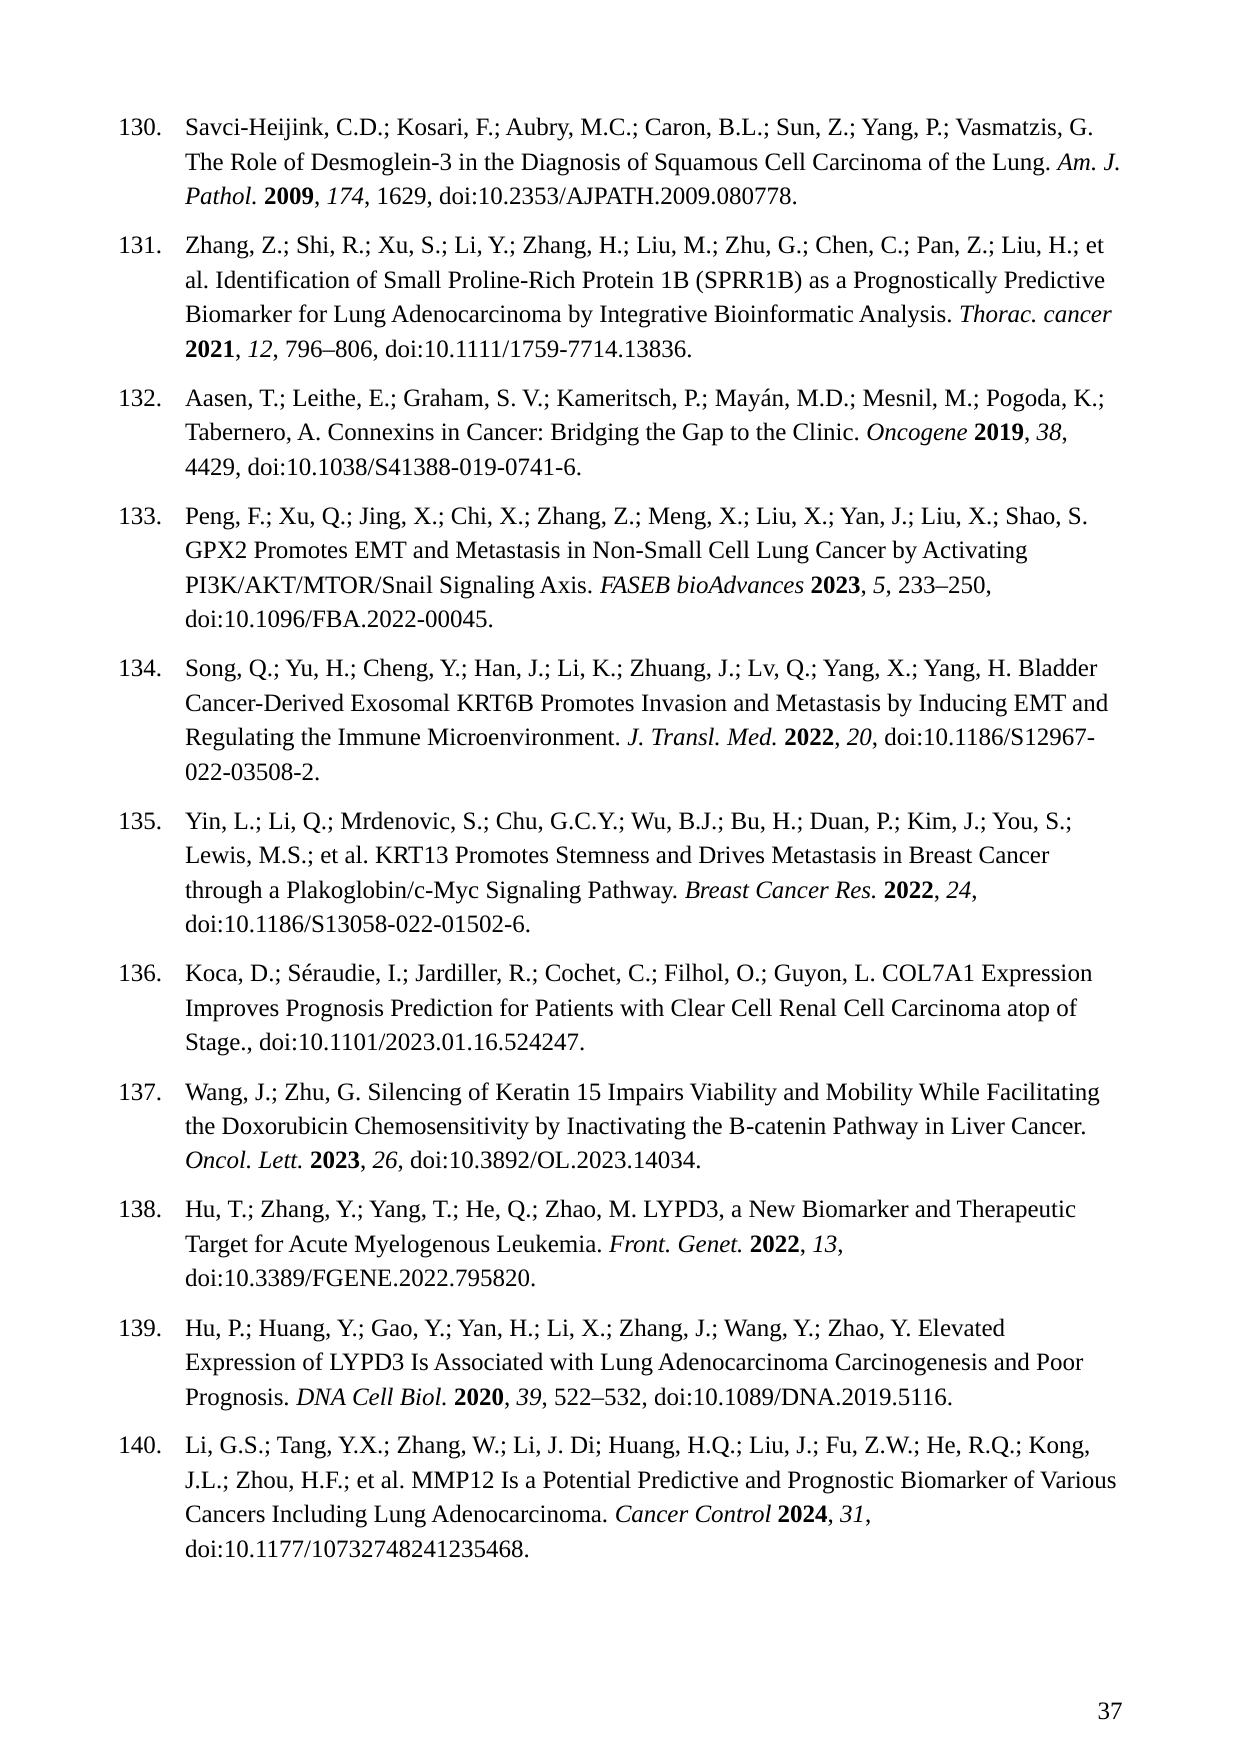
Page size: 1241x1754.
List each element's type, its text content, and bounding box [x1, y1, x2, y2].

text 139. Hu, P.; Huang, Y.; Gao, Y.; Yan, H.; Li, X.; Zhang, J.; Wang, Y.; Zhao, Y. Elevated Expression of LYPD3 Is Associated with Lung Adenocarcinoma Carcinogenesis and Poor Prognosis. DNA Cell Biol. 2020, 39, 522–532, doi:10.1089/DNA.2019.5116. [118, 1313, 1122, 1410]
text 135. Yin, L.; Li, Q.; Mrdenovic, S.; Chu, G.C.Y.; Wu, B.J.; Bu, H.; Duan, P.; Kim, J.; You, S.; Lewis, M.S.; et al. KRT13 Promotes Stemness and Drives Metastasis in Breast Cancer through a Plakoglobin/c-Myc Signaling Pathway. Breast Cancer Res. 2022, 24, doi:10.1186/S13058-022-01502-6. [118, 806, 1122, 938]
text 132. Aasen, T.; Leithe, E.; Graham, S. V.; Kameritsch, P.; Mayán, M.D.; Mesnil, M.; Pogoda, K.; Tabernero, A. Connexins in Cancer: Bridging the Gap to the Clinic. Oncogene 2019, 38, 4429, doi:10.1038/S41388-019-0741-6. [118, 383, 1122, 481]
text 133. Peng, F.; Xu, Q.; Jing, X.; Chi, X.; Zhang, Z.; Meng, X.; Liu, X.; Yan, J.; Liu, X.; Shao, S. GPX2 Promotes EMT and Metastasis in Non-Small Cell Lung Cancer by Activating PI3K/AKT/MTOR/Snail Signaling Axis. FASEB bioAdvances 2023, 5, 233–250, doi:10.1096/FBA.2022-00045. [118, 501, 1122, 633]
text 137. Wang, J.; Zhu, G. Silencing of Keratin 15 Impairs Viability and Mobility While Facilitating the Doxorubicin Chemosensitivity by Inactivating the Β‑catenin Pathway in Liver Cancer. Oncol. Lett. 2023, 26, doi:10.3892/OL.2023.14034. [118, 1077, 1122, 1174]
text 136. Koca, D.; Séraudie, I.; Jardiller, R.; Cochet, C.; Filhol, O.; Guyon, L. COL7A1 Expression Improves Prognosis Prediction for Patients with Clear Cell Renal Cell Carcinoma atop of Stage., doi:10.1101/2023.01.16.524247. [118, 958, 1122, 1056]
text 134. Song, Q.; Yu, H.; Cheng, Y.; Han, J.; Li, K.; Zhuang, J.; Lv, Q.; Yang, X.; Yang, H. Bladder Cancer-Derived Exosomal KRT6B Promotes Invasion and Metastasis by Inducing EMT and Regulating the Immune Microenvironment. J. Transl. Med. 2022, 20, doi:10.1186/S12967-022-03508-2. [118, 653, 1122, 786]
text 138. Hu, T.; Zhang, Y.; Yang, T.; He, Q.; Zhao, M. LYPD3, a New Biomarker and Therapeutic Target for Acute Myelogenous Leukemia. Front. Genet. 2022, 13, doi:10.3389/FGENE.2022.795820. [118, 1194, 1122, 1292]
text 130. Savci-Heijink, C.D.; Kosari, F.; Aubry, M.C.; Caron, B.L.; Sun, Z.; Yang, P.; Vasmatzis, G. The Role of Desmoglein-3 in the Diagnosis of Squamous Cell Carcinoma of the Lung. Am. J. Pathol. 2009, 174, 1629, doi:10.2353/AJPATH.2009.080778. [118, 112, 1122, 210]
text 140. Li, G.S.; Tang, Y.X.; Zhang, W.; Li, J. Di; Huang, H.Q.; Liu, J.; Fu, Z.W.; He, R.Q.; Kong, J.L.; Zhou, H.F.; et al. MMP12 Is a Potential Predictive and Prognostic Biomarker of Various Cancers Including Lung Adenocarcinoma. Cancer Control 2024, 31, doi:10.1177/10732748241235468. [118, 1431, 1122, 1563]
text 131. Zhang, Z.; Shi, R.; Xu, S.; Li, Y.; Zhang, H.; Liu, M.; Zhu, G.; Chen, C.; Pan, Z.; Liu, H.; et al. Identification of Small Proline-Rich Protein 1B (SPRR1B) as a Prognostically Predictive Biomarker for Lung Adenocarcinoma by Integrative Bioinformatic Analysis. Thorac. cancer 2021, 12, 796–806, doi:10.1111/1759-7714.13836. [118, 231, 1122, 363]
